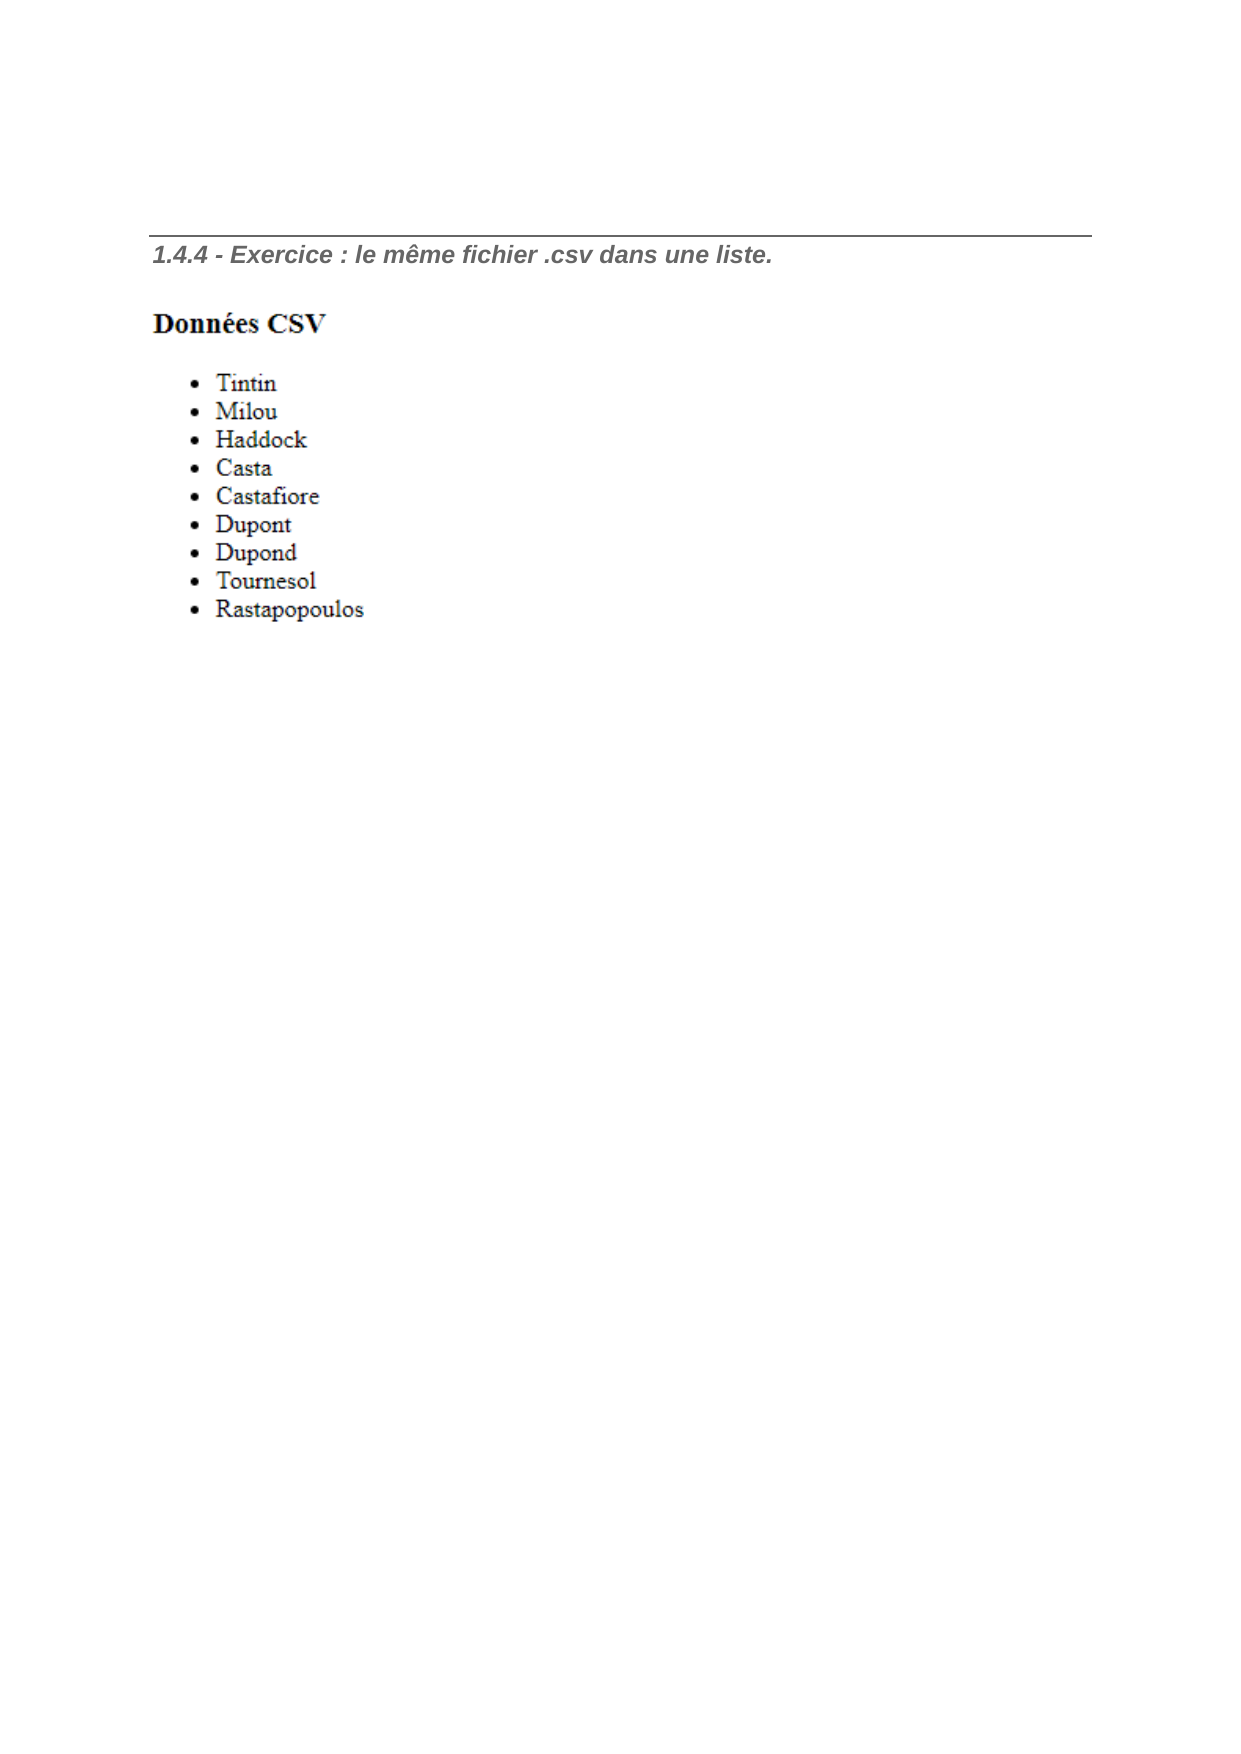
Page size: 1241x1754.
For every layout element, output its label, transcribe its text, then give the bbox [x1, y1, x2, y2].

picture [147, 306, 386, 636]
subtitle - Exercice : le même fichier .csv dans une liste. [149, 237, 1092, 271]
